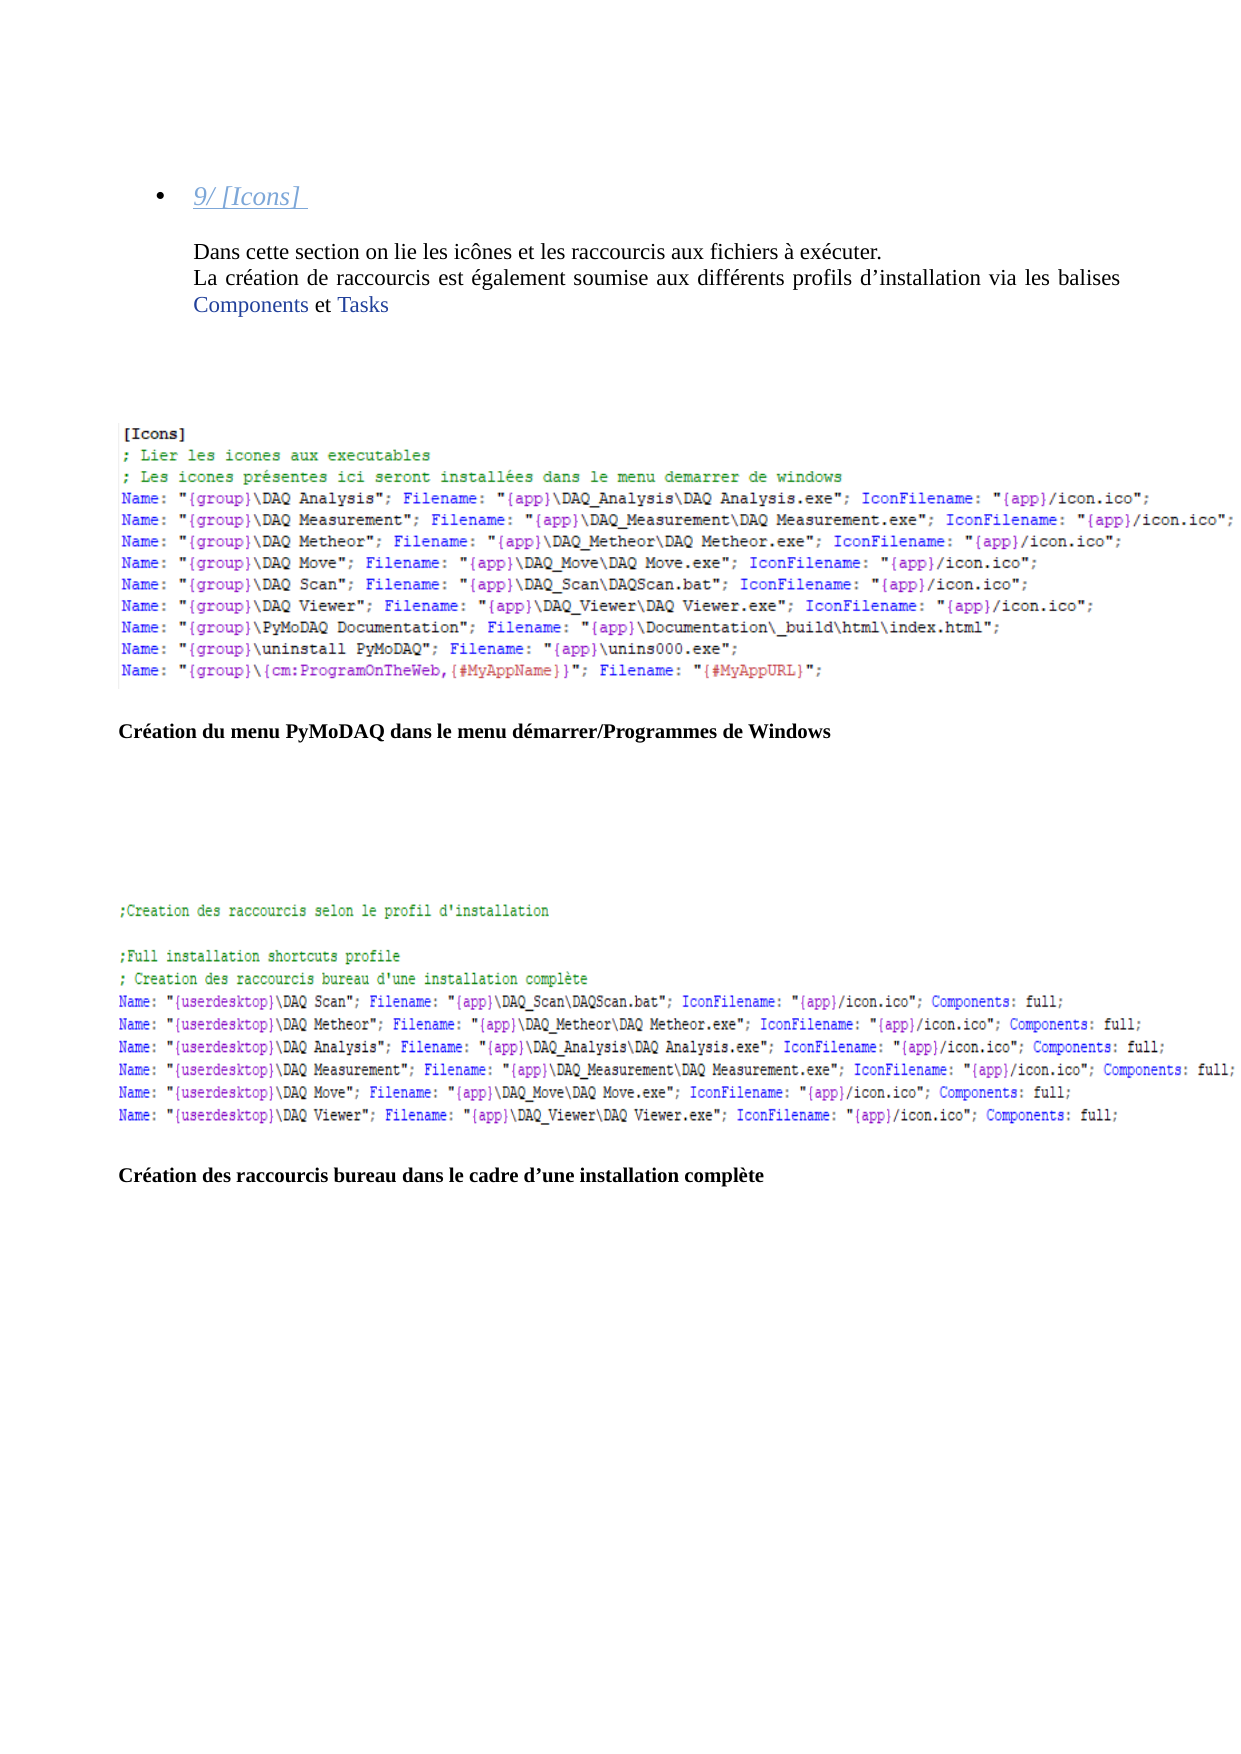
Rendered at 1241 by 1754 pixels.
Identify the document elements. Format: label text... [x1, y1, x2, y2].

list La création de raccourcis est également soumise aux différents profils d’installation via les balises Components et Tasks [156, 264, 1122, 317]
text Création des raccourcis bureau dans le cadre d’une installation complète [118, 1163, 1122, 1187]
picture [118, 423, 1241, 689]
text Création du menu PyMoDAQ dans le menu démarrer/Programmes de Windows [118, 719, 1122, 743]
list Dans cette section on lie les icônes et les raccourcis aux fichiers à exécuter. [156, 238, 1122, 264]
picture [118, 902, 1240, 1132]
list 9/ [Icons] [156, 180, 1122, 212]
